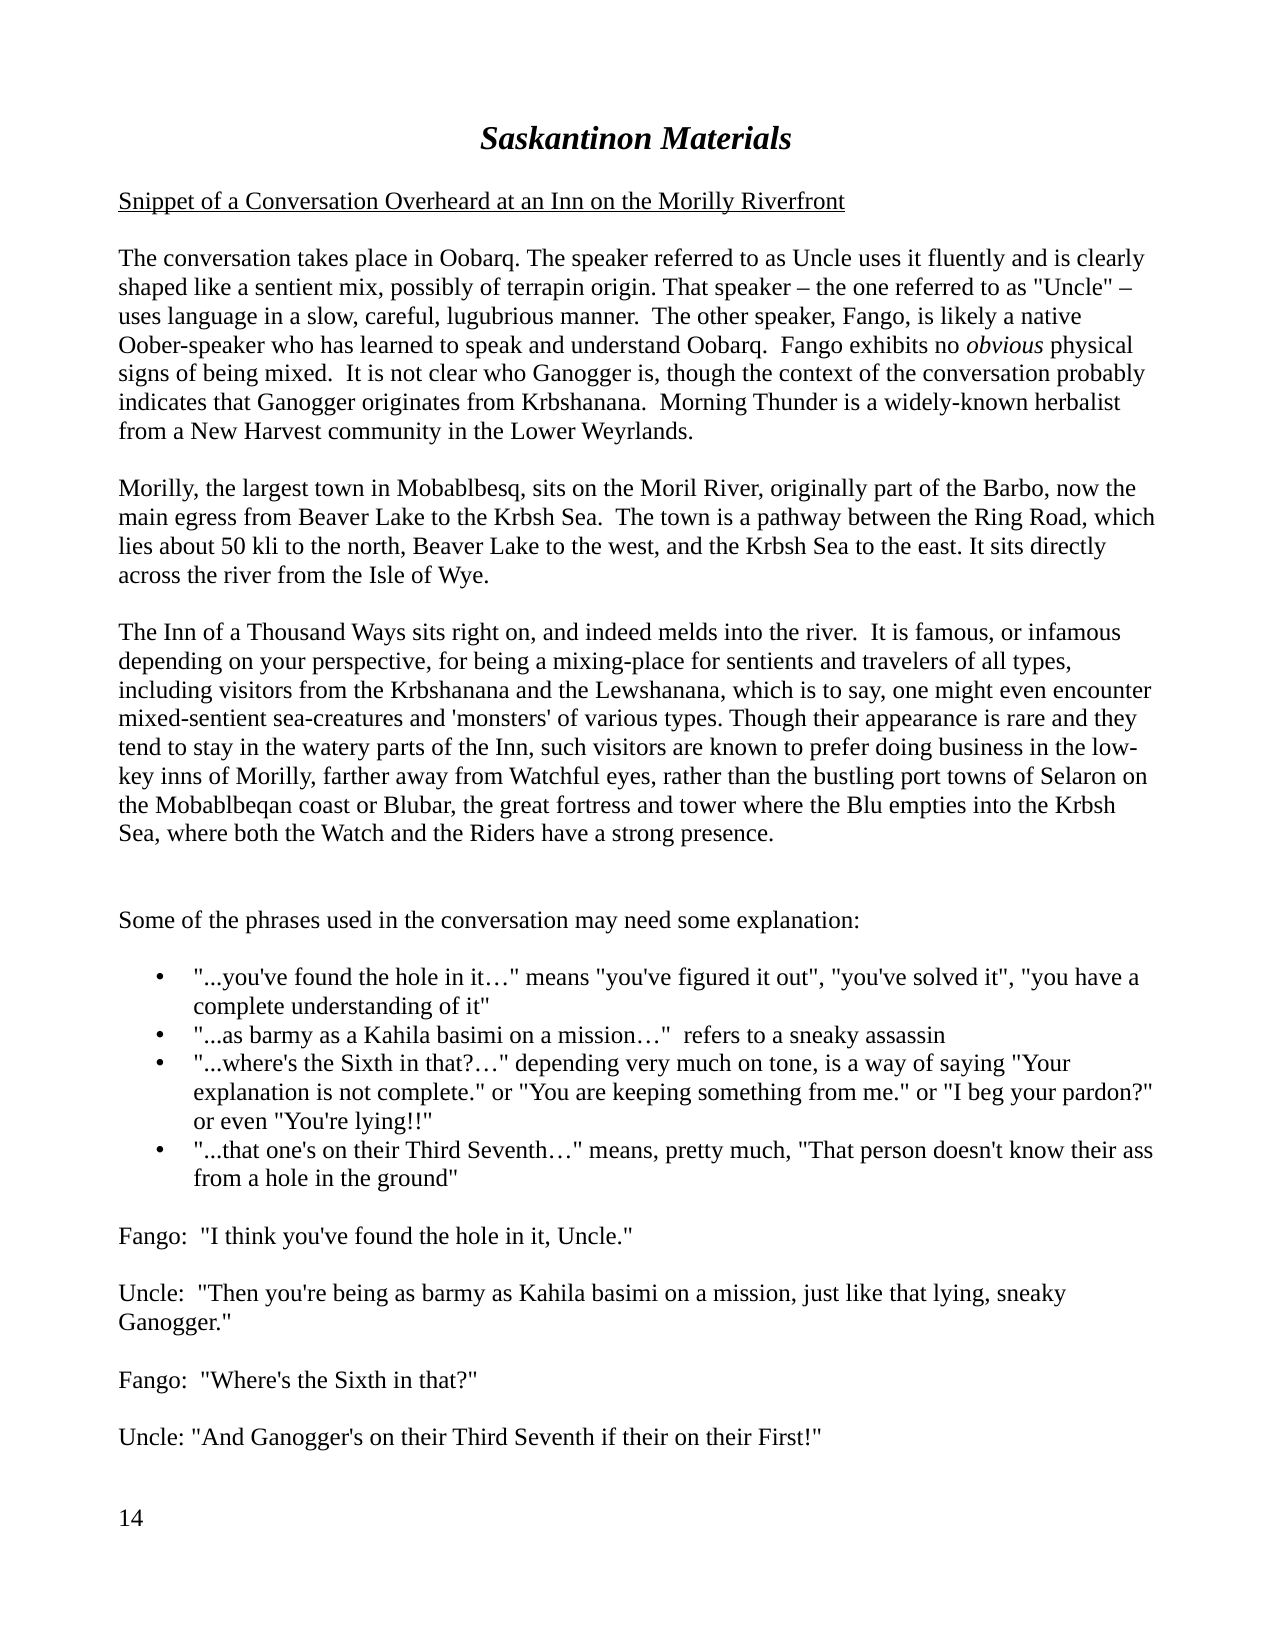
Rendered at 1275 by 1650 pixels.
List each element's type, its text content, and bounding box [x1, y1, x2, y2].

list "...you've found the hole in it…" means "you've figured it out", "you've solved it", "you have a complete understanding of it" [156, 962, 1157, 1020]
text Uncle: "Then you're being as barmy as Kahila basimi on a mission, just like that lying, sneaky Ganogger." [118, 1278, 1157, 1336]
text Uncle: "And Ganogger's on their Third Seventh if their on their First!" [118, 1422, 1157, 1451]
list "...that one's on their Third Seventh…" means, pretty much, "That person doesn't know their ass from a hole in the ground" [156, 1135, 1157, 1192]
list "...where's the Sixth in that?…" depending very much on tone, is a way of saying "Your explanation is not complete." or "You are keeping something from me." or "I beg your pardon?" or even "You're lying!!" [156, 1048, 1157, 1135]
list "...as barmy as a Kahila basimi on a mission…" refers to a sneaky assassin [156, 1020, 1157, 1048]
text Morilly, the largest town in Mobablbesq, sits on the Moril River, originally part of the Barbo, now the main egress from Beaver Lake to the Krbsh Sea. The town is a pathway between the Ring Road, which lies about 50 kli to the north, Beaver Lake to the west, and the Krbsh Sea to the east. It sits directly across the river from the Isle of Wye. [118, 473, 1157, 588]
text The Inn of a Thousand Ways sits right on, and indeed melds into the river. It is famous, or infamous depending on your perspective, for being a mixing-place for sentients and travelers of all types, including visitors from the Krbshanana and the Lewshanana, which is to say, one might even encounter mixed-sentient sea-creatures and 'monsters' of various types. Though their appearance is rare and they tend to stay in the watery parts of the Inn, such visitors are known to prefer doing business in the low-key inns of Morilly, farther away from Watchful eyes, rather than the bustling port towns of Selaron on the Mobablbeqan coast or Blubar, the great fortress and tower where the Blu empties into the Krbsh Sea, where both the Watch and the Riders have a strong presence. [118, 617, 1157, 847]
text Some of the phrases used in the conversation may need some explanation: [118, 905, 1157, 933]
text Fango: "I think you've found the hole in it, Uncle." [118, 1221, 1157, 1250]
text The conversation takes place in Oobarq. The speaker referred to as Uncle uses it fluently and is clearly shaped like a sentient mix, possibly of terrapin origin. That speaker – the one referred to as "Uncle" – uses language in a slow, careful, lugubrious manner. The other speaker, Fango, is likely a native Oober-speaker who has learned to speak and understand Oobarq. Fango exhibits no obvious physical signs of being mixed. It is not clear who Ganogger is, though the context of the conversation probably indicates that Ganogger originates from Krbshanana. Morning Thunder is a widely-known herbalist from a New Harvest community in the Lower Weyrlands. [118, 243, 1157, 445]
text Snippet of a Conversation Overheard at an Inn on the Morilly Riverfront [118, 186, 1157, 215]
text Fango: "Where's the Sixth in that?" [118, 1365, 1157, 1393]
